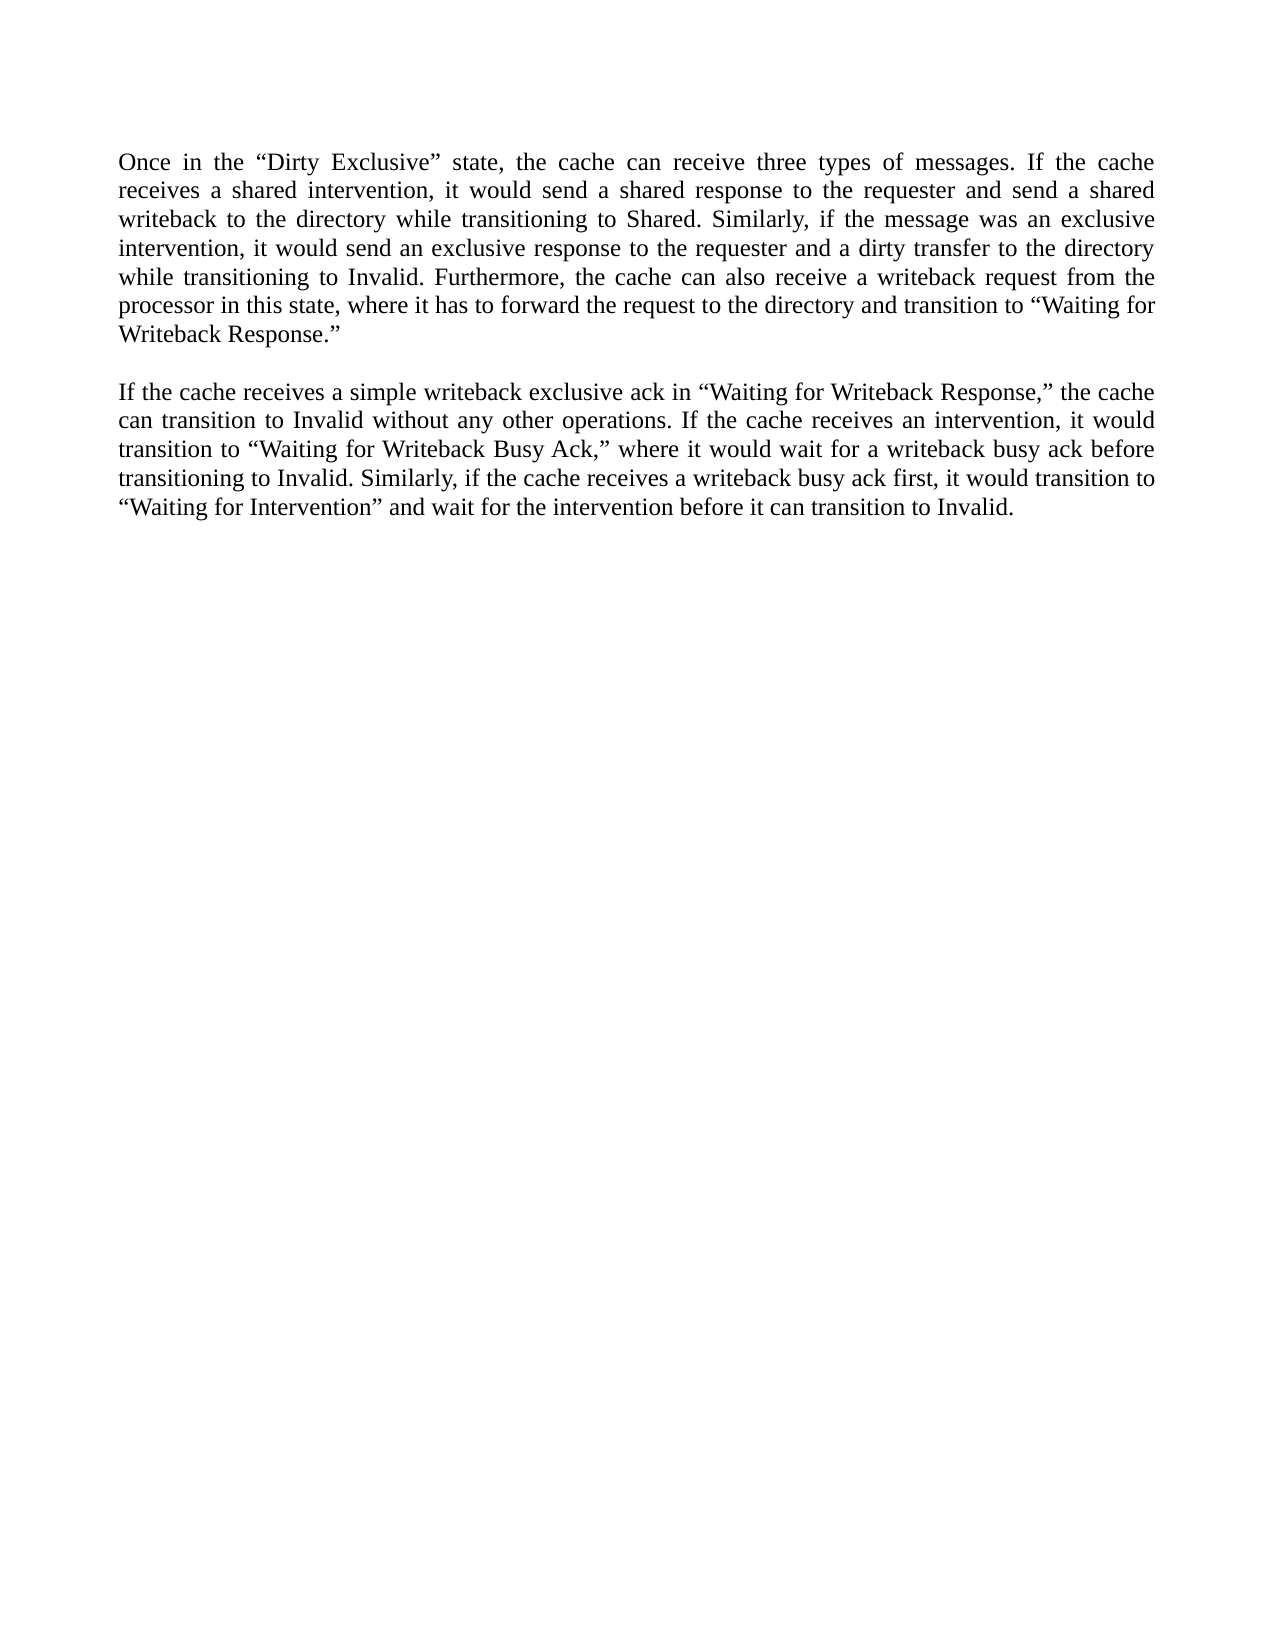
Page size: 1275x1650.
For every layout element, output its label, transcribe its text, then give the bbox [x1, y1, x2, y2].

text Once in the “Dirty Exclusive” state, the cache can receive three types of messages. If the cache receives a shared intervention, it would send a shared response to the requester and send a shared writeback to the directory while transitioning to Shared. Similarly, if the message was an exclusive intervention, it would send an exclusive response to the requester and a dirty transfer to the directory while transitioning to Invalid. Furthermore, the cache can also receive a writeback request from the processor in this state, where it has to forward the request to the directory and transition to “Waiting for Writeback Response.” [118, 147, 1157, 348]
text If the cache receives a simple writeback exclusive ack in “Waiting for Writeback Response,” the cache can transition to Invalid without any other operations. If the cache receives an intervention, it would transition to “Waiting for Writeback Busy Ack,” where it would wait for a writeback busy ack before transitioning to Invalid. Similarly, if the cache receives a writeback busy ack first, it would transition to “Waiting for Intervention” and wait for the intervention before it can transition to Invalid. [118, 377, 1157, 521]
